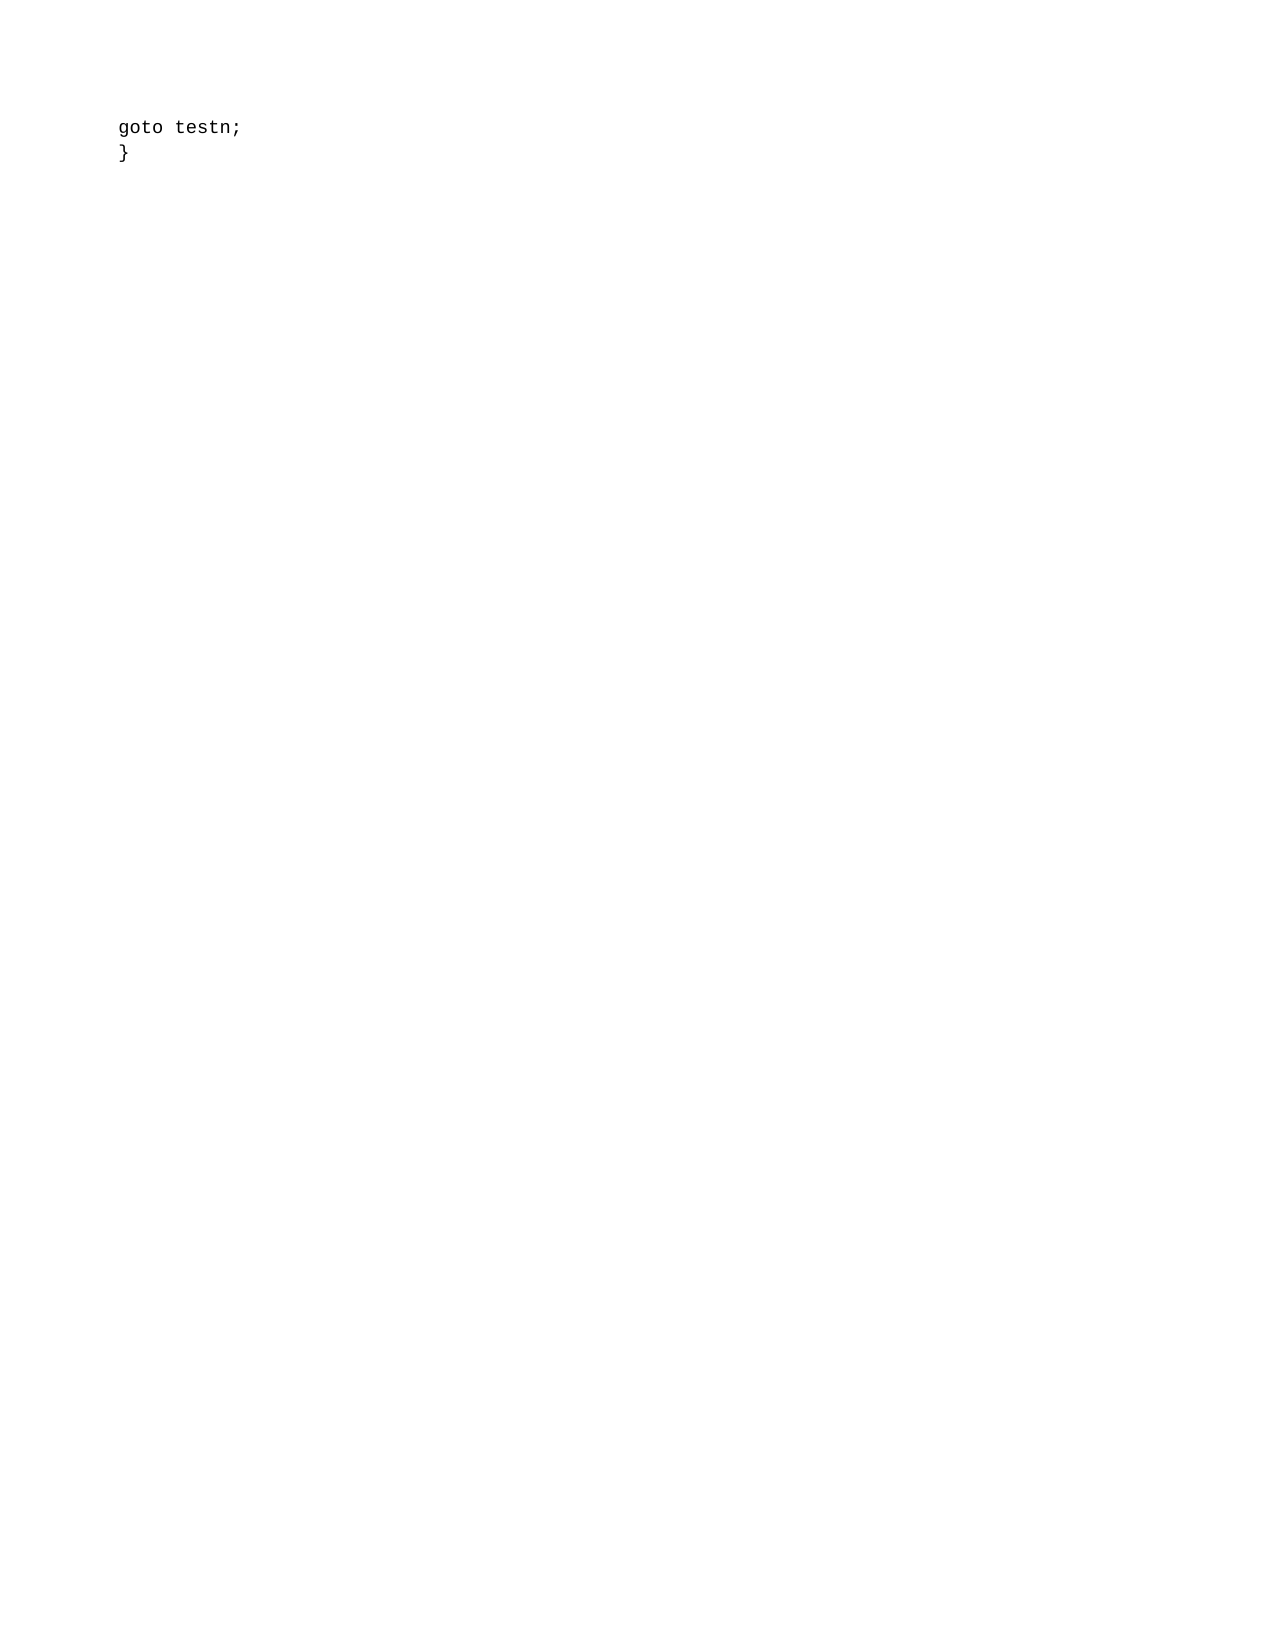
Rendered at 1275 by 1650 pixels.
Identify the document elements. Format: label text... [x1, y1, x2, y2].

text goto testn; } [118, 118, 1157, 164]
